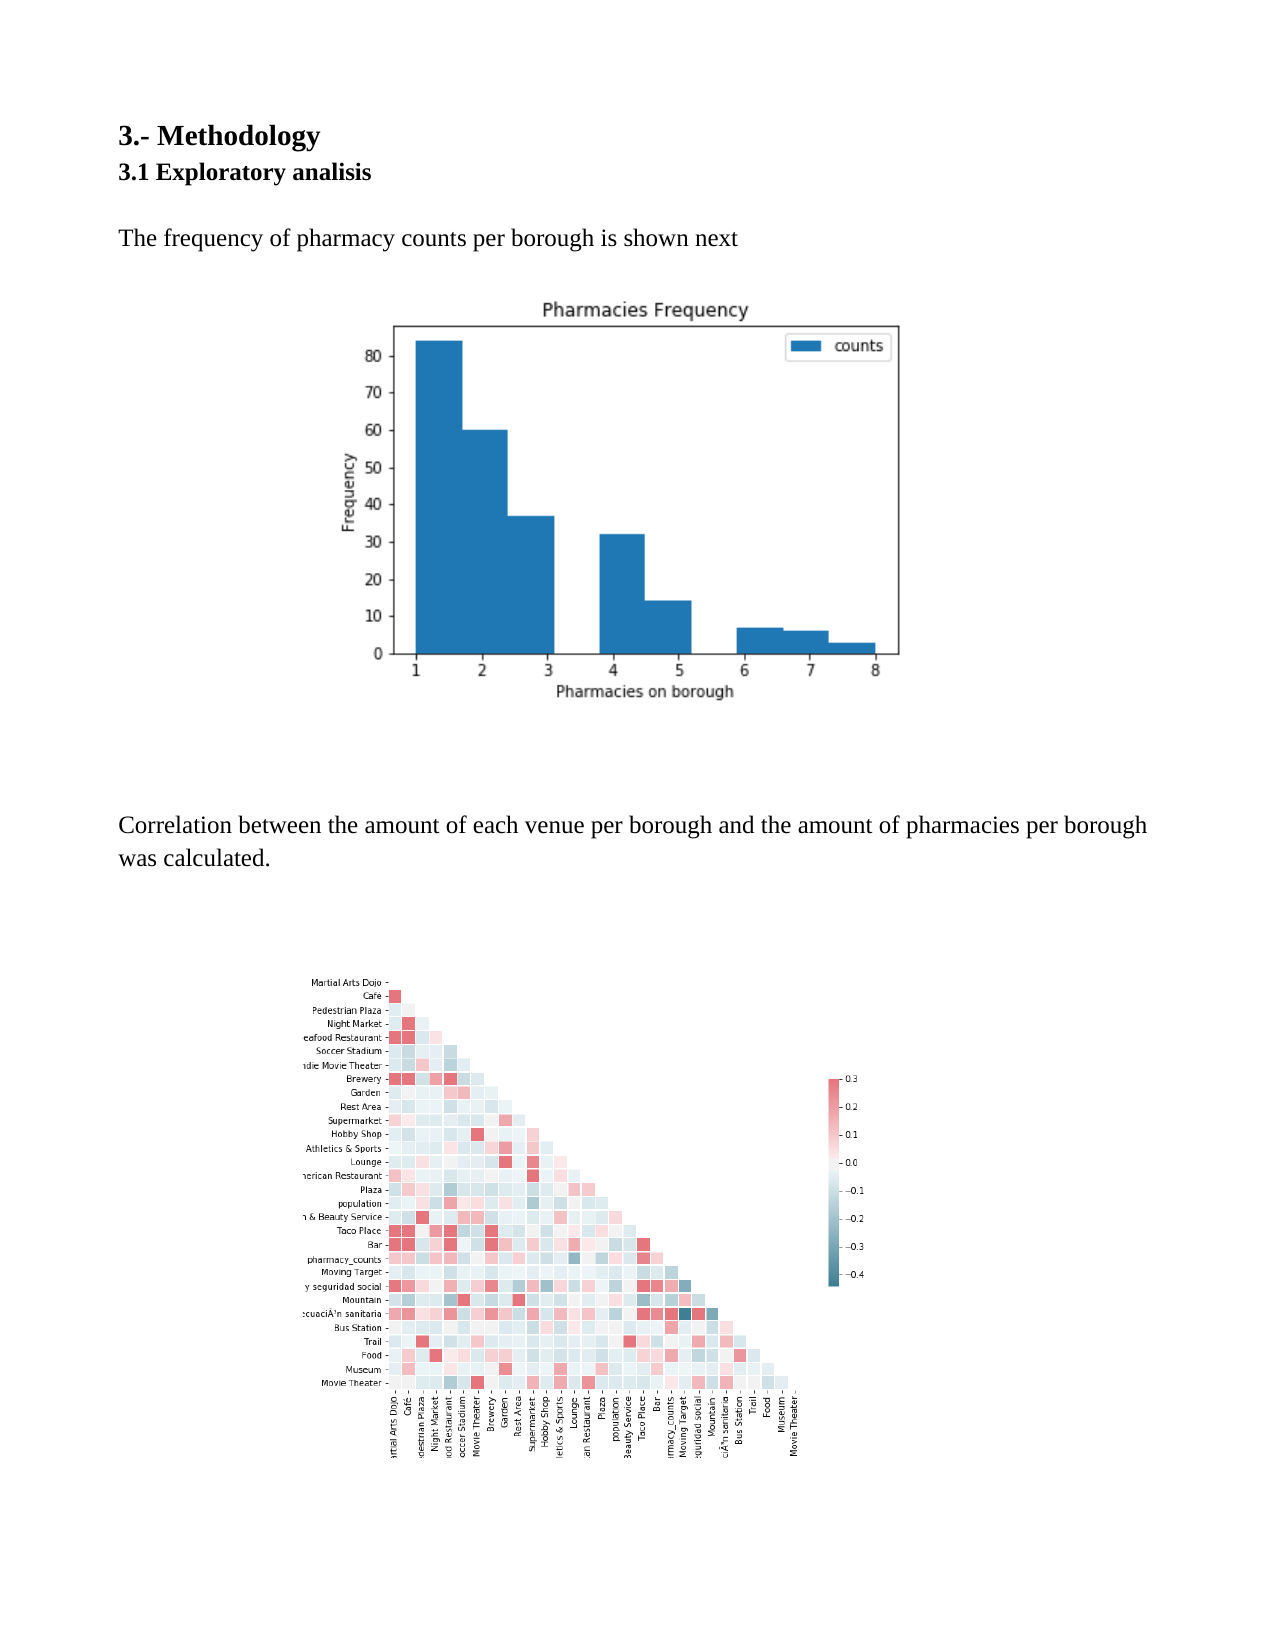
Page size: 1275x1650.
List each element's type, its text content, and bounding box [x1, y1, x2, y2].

text The frequency of pharmacy counts per borough is shown next [118, 223, 1157, 251]
picture [302, 909, 973, 1458]
text 3.1 Exploratory analisis [118, 157, 1157, 185]
picture [312, 274, 943, 708]
text Correlation between the amount of each venue per borough and the amount of pharmacies per borough was calculated. [118, 811, 1157, 872]
text 3.- Methodology [118, 118, 1157, 152]
